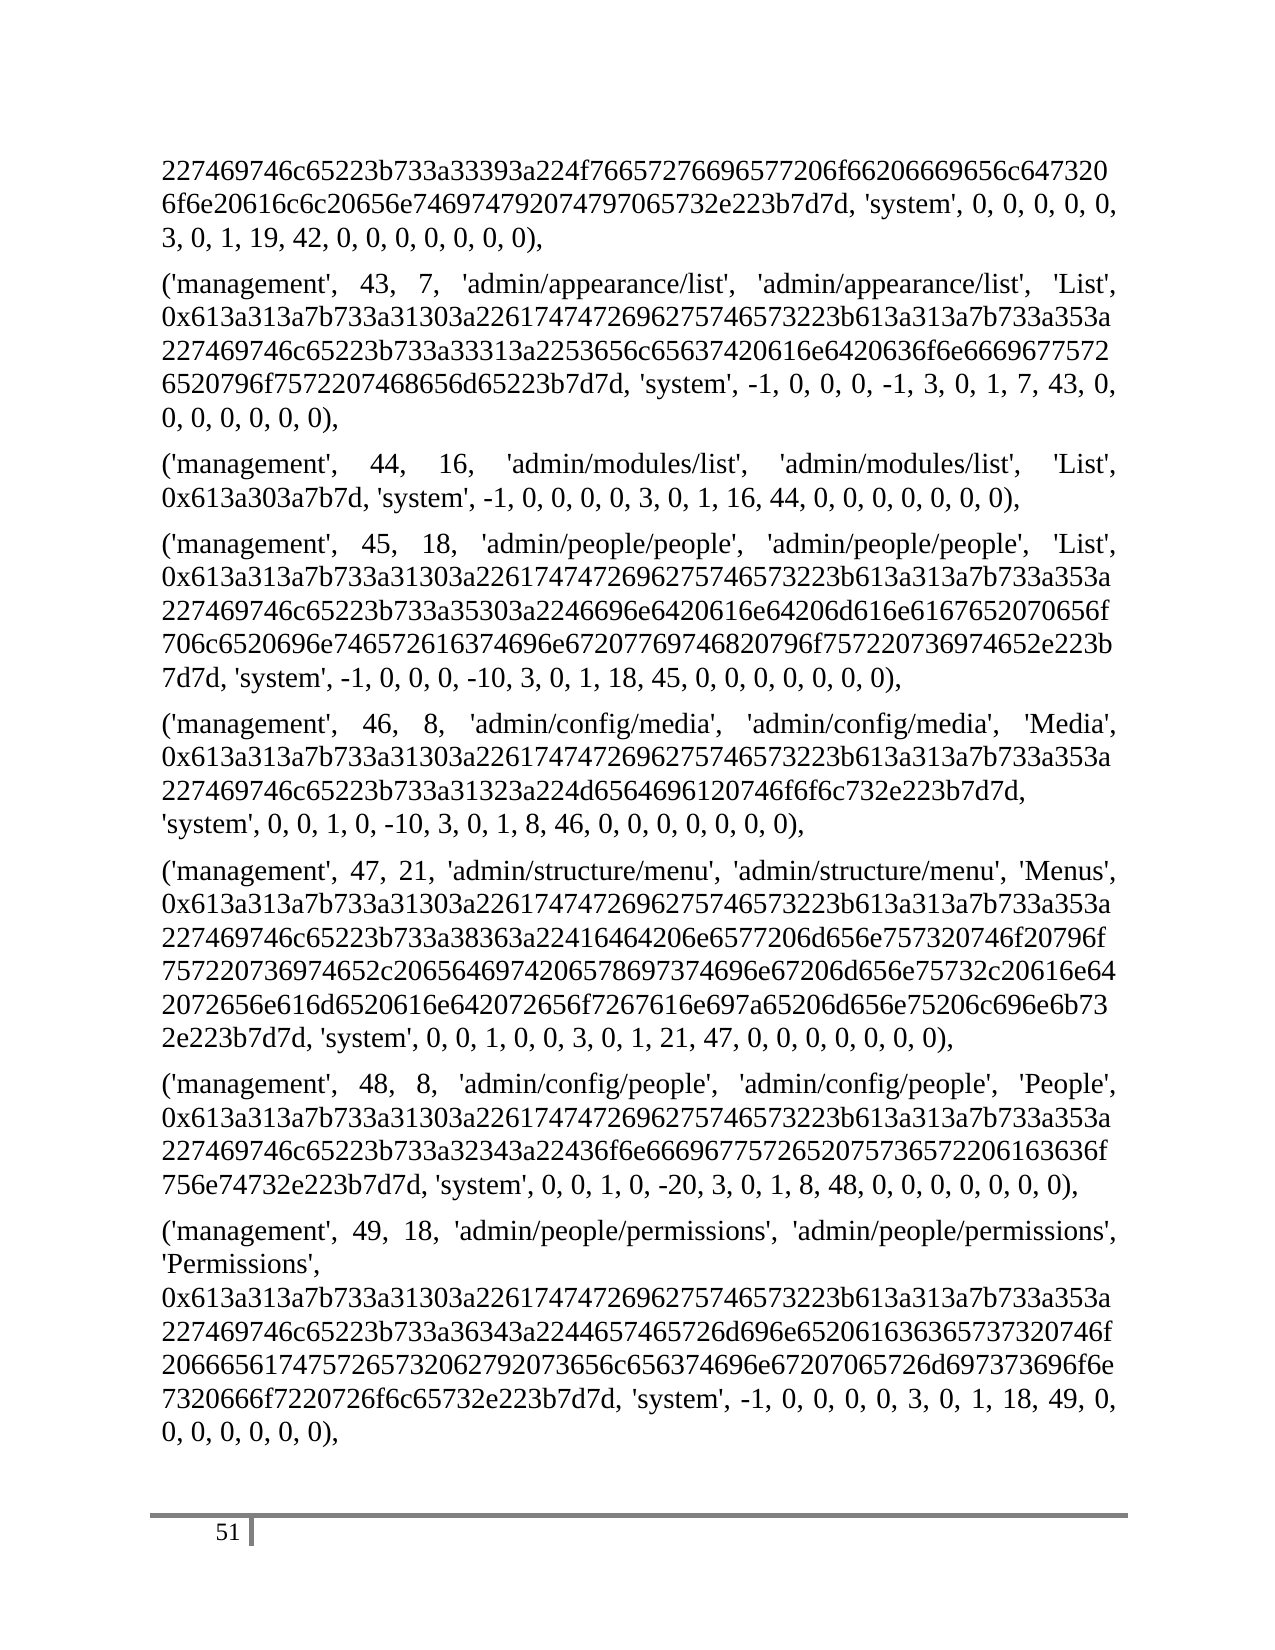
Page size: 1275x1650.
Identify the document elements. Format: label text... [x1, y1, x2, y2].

text ('management', 46, 8, 'admin/config/media', 'admin/config/media', 'Media', 0x613a313a7b733a31303a2261747472696275746573223b613a313a7b733a353a227469746c65223b733a31323a224d6564696120746f6f6c732e223b7d7d, 'system', 0, 0, 1, 0, -10, 3, 0, 1, 8, 46, 0, 0, 0, 0, 0, 0, 0), [161, 706, 1117, 840]
text ('management', 48, 8, 'admin/config/people', 'admin/config/people', 'People', 0x613a313a7b733a31303a2261747472696275746573223b613a313a7b733a353a227469746c65223b733a32343a22436f6e6669677572652075736572206163636f756e74732e223b7d7d, 'system', 0, 0, 1, 0, -20, 3, 0, 1, 8, 48, 0, 0, 0, 0, 0, 0, 0), [161, 1066, 1117, 1201]
text ('management', 44, 16, 'admin/modules/list', 'admin/modules/list', 'List', 0x613a303a7b7d, 'system', -1, 0, 0, 0, 0, 3, 0, 1, 16, 44, 0, 0, 0, 0, 0, 0, 0), [161, 446, 1117, 513]
text 227469746c65223b733a33393a224f76657276696577206f66206669656c6473206f6e20616c6c20656e746974792074797065732e223b7d7d, 'system', 0, 0, 0, 0, 0, 3, 0, 1, 19, 42, 0, 0, 0, 0, 0, 0, 0), [161, 153, 1117, 253]
text ('management', 49, 18, 'admin/people/permissions', 'admin/people/permissions', 'Permissions', 0x613a313a7b733a31303a2261747472696275746573223b613a313a7b733a353a227469746c65223b733a36343a2244657465726d696e652061636365737320746f2066656174757265732062792073656c656374696e67207065726d697373696f6e7320666f7220726f6c65732e223b7d7d, 'system', -1, 0, 0, 0, 0, 3, 0, 1, 18, 49, 0, 0, 0, 0, 0, 0, 0), [161, 1213, 1117, 1448]
text ('management', 45, 18, 'admin/people/people', 'admin/people/people', 'List', 0x613a313a7b733a31303a2261747472696275746573223b613a313a7b733a353a227469746c65223b733a35303a2246696e6420616e64206d616e6167652070656f706c6520696e746572616374696e67207769746820796f757220736974652e223b7d7d, 'system', -1, 0, 0, 0, -10, 3, 0, 1, 18, 45, 0, 0, 0, 0, 0, 0, 0), [161, 526, 1117, 693]
text ('management', 47, 21, 'admin/structure/menu', 'admin/structure/menu', 'Menus', 0x613a313a7b733a31303a2261747472696275746573223b613a313a7b733a353a227469746c65223b733a38363a22416464206e6577206d656e757320746f20796f757220736974652c2065646974206578697374696e67206d656e75732c20616e642072656e616d6520616e642072656f7267616e697a65206d656e75206c696e6b732e223b7d7d, 'system', 0, 0, 1, 0, 0, 3, 0, 1, 21, 47, 0, 0, 0, 0, 0, 0, 0), [161, 853, 1117, 1054]
text ('management', 43, 7, 'admin/appearance/list', 'admin/appearance/list', 'List', 0x613a313a7b733a31303a2261747472696275746573223b613a313a7b733a353a227469746c65223b733a33313a2253656c65637420616e6420636f6e66696775726520796f7572207468656d65223b7d7d, 'system', -1, 0, 0, 0, -1, 3, 0, 1, 7, 43, 0, 0, 0, 0, 0, 0, 0), [161, 266, 1117, 434]
